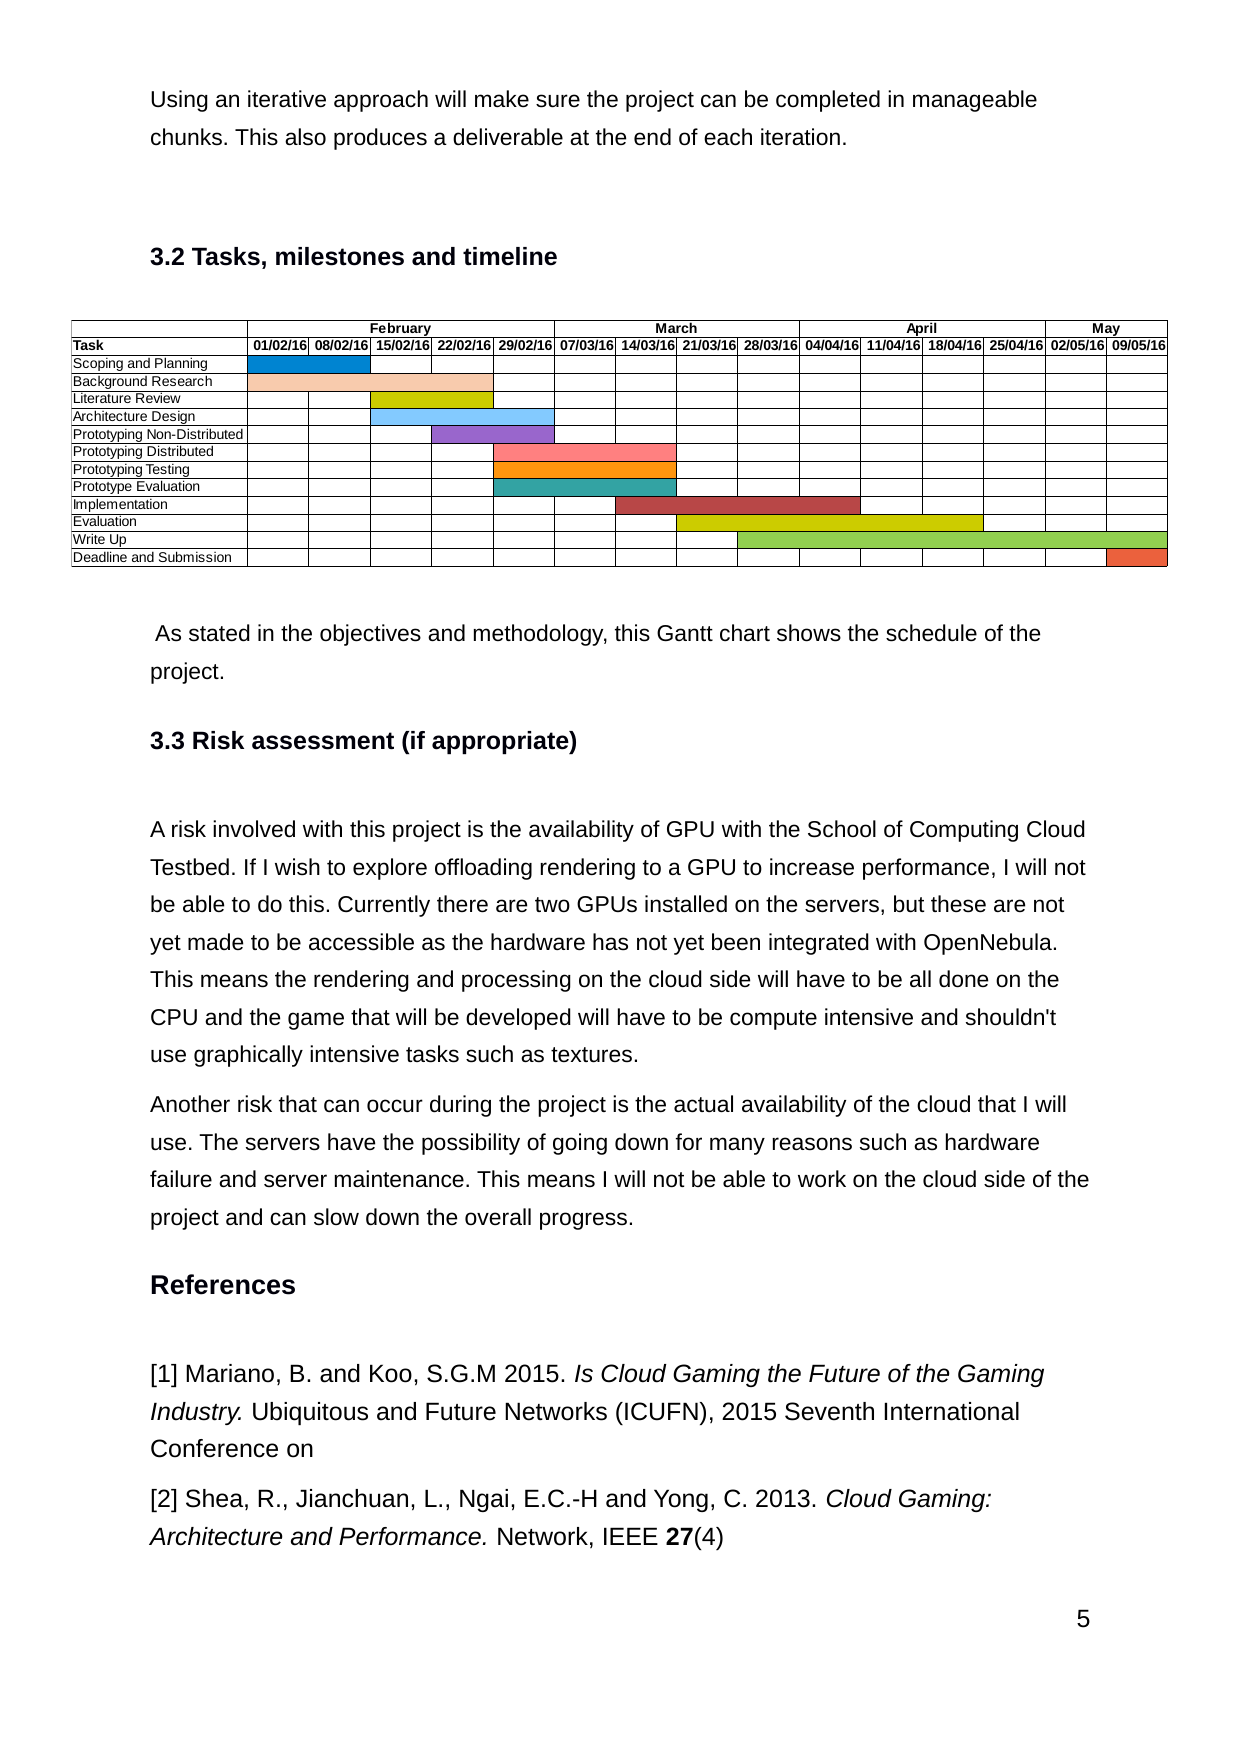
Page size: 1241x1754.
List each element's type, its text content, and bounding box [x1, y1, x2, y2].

text As stated in the objectives and methodology, this Gantt chart shows the schedule of the project. [150, 609, 1090, 684]
text [2] Shea, R., Jianchuan, L., Ngai, E.C.-H and Yong, C. 2013. Cloud Gaming: Architecture and Performance. Network, IEEE 27(4) [150, 1476, 1090, 1551]
subtitle 3.3 Risk assessment (if appropriate) [150, 717, 1090, 755]
subtitle 3.2 Tasks, milestones and timeline [150, 233, 1090, 271]
subtitle References [150, 1263, 1090, 1301]
text Using an iterative approach will make sure the project can be completed in manageable chunks. This also produces a deliverable at the end of each iteration. [150, 75, 1090, 150]
text A risk involved with this project is the availability of GPU with the School of Computing Cloud Testbed. If I wish to explore offloading rendering to a GPU to increase performance, I will not be able to do this. Currently there are two GPUs installed on the servers, but these are not yet made to be accessible as the hardware has not yet been integrated with OpenNebula. This means the rendering and processing on the cloud side will have to be all done on the CPU and the game that will be developed will have to be compute intensive and shouldn't use graphically intensive tasks such as textures. [150, 805, 1090, 1067]
text Another risk that can occur during the project is the actual availability of the cloud that I will use. The servers have the possibility of going down for many reasons such as hardware failure and server maintenance. This means I will not be able to work on the cloud side of the project and can slow down the overall progress. [150, 1080, 1090, 1230]
text [1] Mariano, B. and Koo, S.G.M 2015. Is Cloud Gaming the Future of the Gaming Industry. Ubiquitous and Future Networks (ICUFN), 2015 Seventh International Conference on [150, 1351, 1090, 1463]
